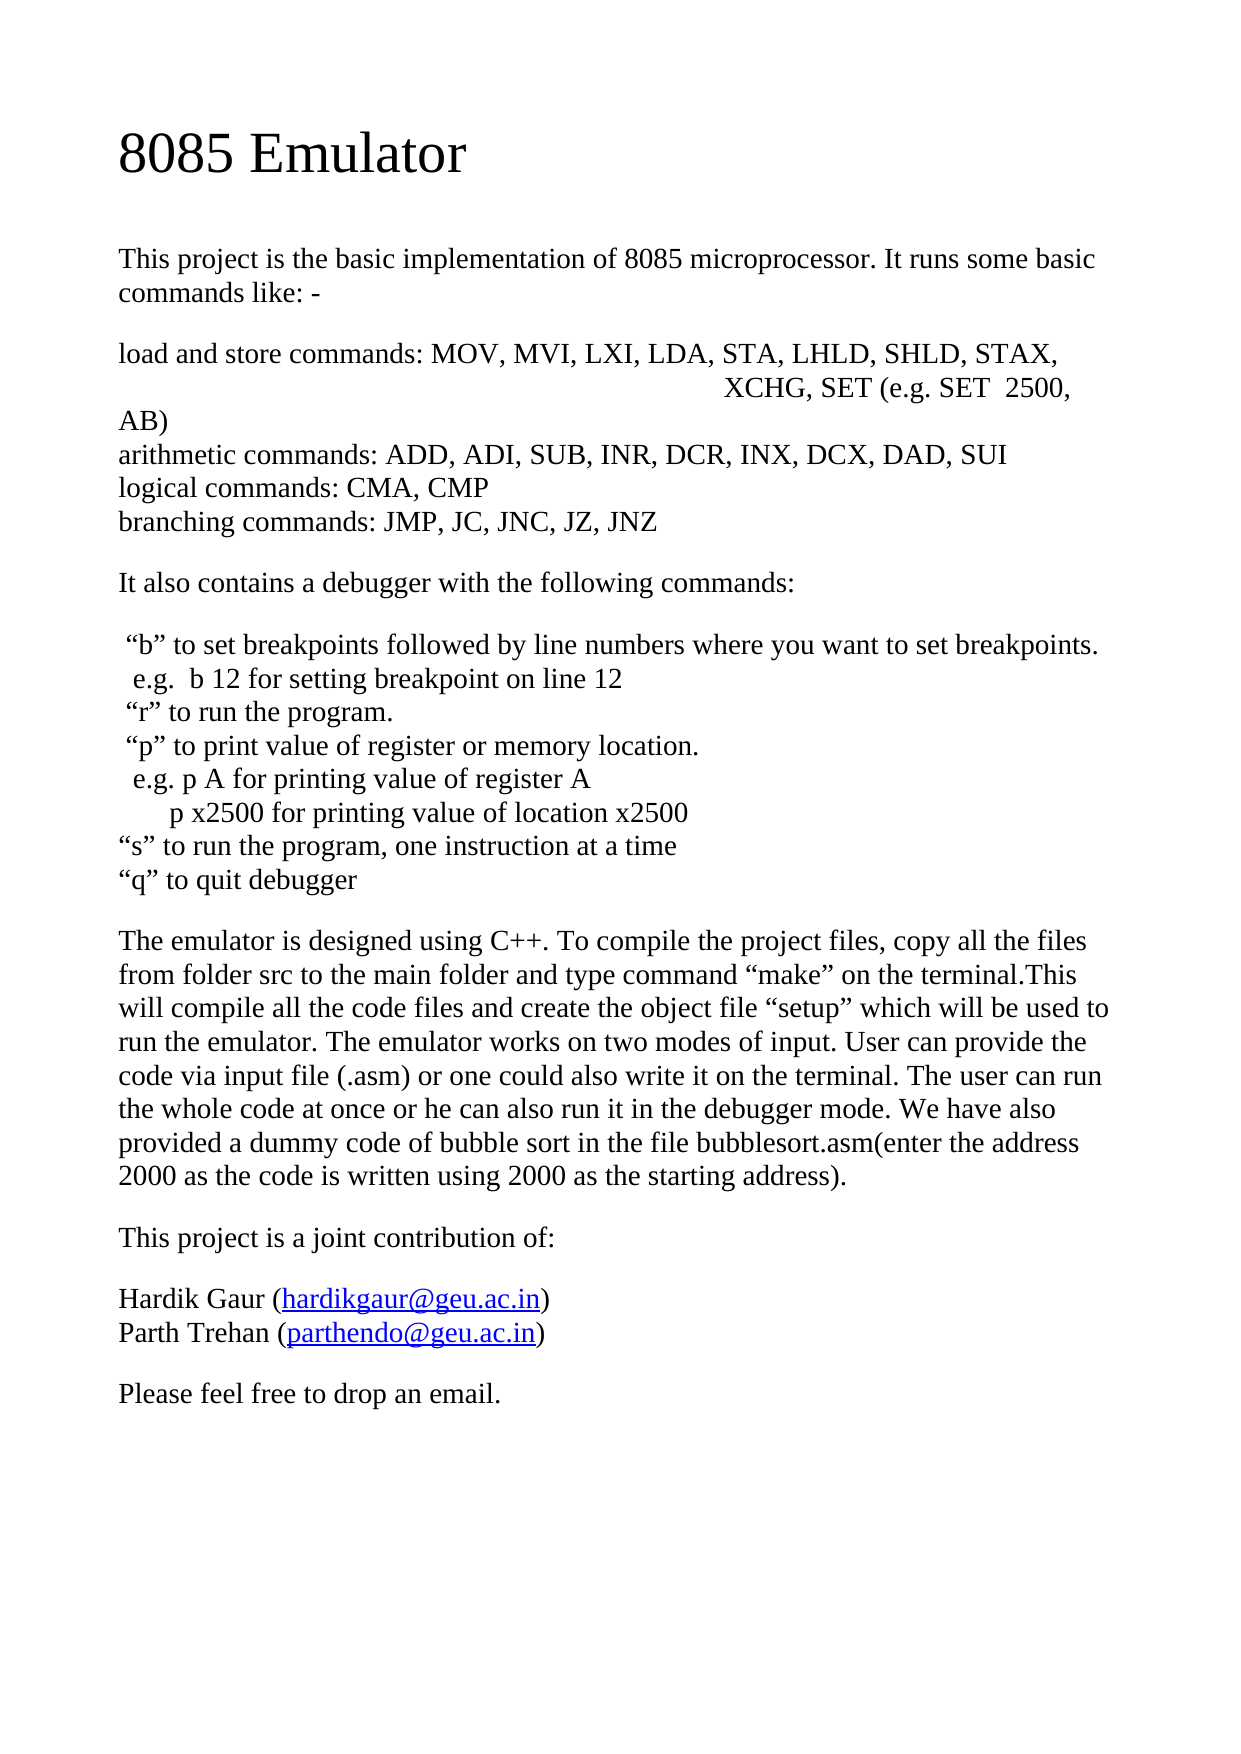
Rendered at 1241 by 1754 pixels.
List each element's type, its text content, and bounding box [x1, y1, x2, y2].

text “p” to print value of register or memory location. [118, 728, 1122, 761]
text arithmetic commands: ADD, ADI, SUB, INR, DCR, INX, DCX, DAD, SUI [118, 437, 1122, 471]
text “s” to run the program, one instruction at a time [118, 828, 1122, 862]
text “q” to quit debugger [118, 862, 1122, 896]
text “r” to run the program. [118, 694, 1122, 728]
text logical commands: CMA, CMP [118, 471, 1122, 504]
text This project is the basic implementation of 8085 microprocessor. It runs some basic commands like: - [118, 241, 1122, 308]
text branching commands: JMP, JC, JNC, JZ, JNZ [118, 504, 1122, 538]
text Parth Trehan (parthendo@geu.ac.in) [118, 1315, 1122, 1348]
text Hardik Gaur (hardikgaur@geu.ac.in) [118, 1281, 1122, 1315]
text p x2500 for printing value of location x2500 [118, 795, 1122, 828]
text Please feel free to drop an email. [118, 1377, 1122, 1410]
text e.g. p A for printing value of register A [118, 761, 1122, 795]
text 8085 Emulator [118, 118, 1122, 185]
text This project is a joint contribution of: [118, 1220, 1122, 1253]
text “b” to set breakpoints followed by line numbers where you want to set breakpoints. [118, 627, 1122, 661]
text The emulator is designed using C++. To compile the project files, copy all the files from folder src to the main folder and type command “make” on the terminal.This will compile all the code files and create the object file “setup” which will be used to run the emulator. The emulator works on two modes of input. User can provide the code via input file (.asm) or one could also write it on the terminal. The user can run the whole code at once or he can also run it in the debugger mode. We have also provided a dummy code of bubble sort in the file bubblesort.asm(enter the address 2000 as the code is written using 2000 as the starting address). [118, 923, 1122, 1192]
text load and store commands: MOV, MVI, LXI, LDA, STA, LHLD, SHLD, STAX, XCHG, SET (e.g. SET 2500, AB) [118, 336, 1122, 437]
text e.g. b 12 for setting breakpoint on line 12 [118, 661, 1122, 694]
text It also contains a debugger with the following commands: [118, 566, 1122, 599]
